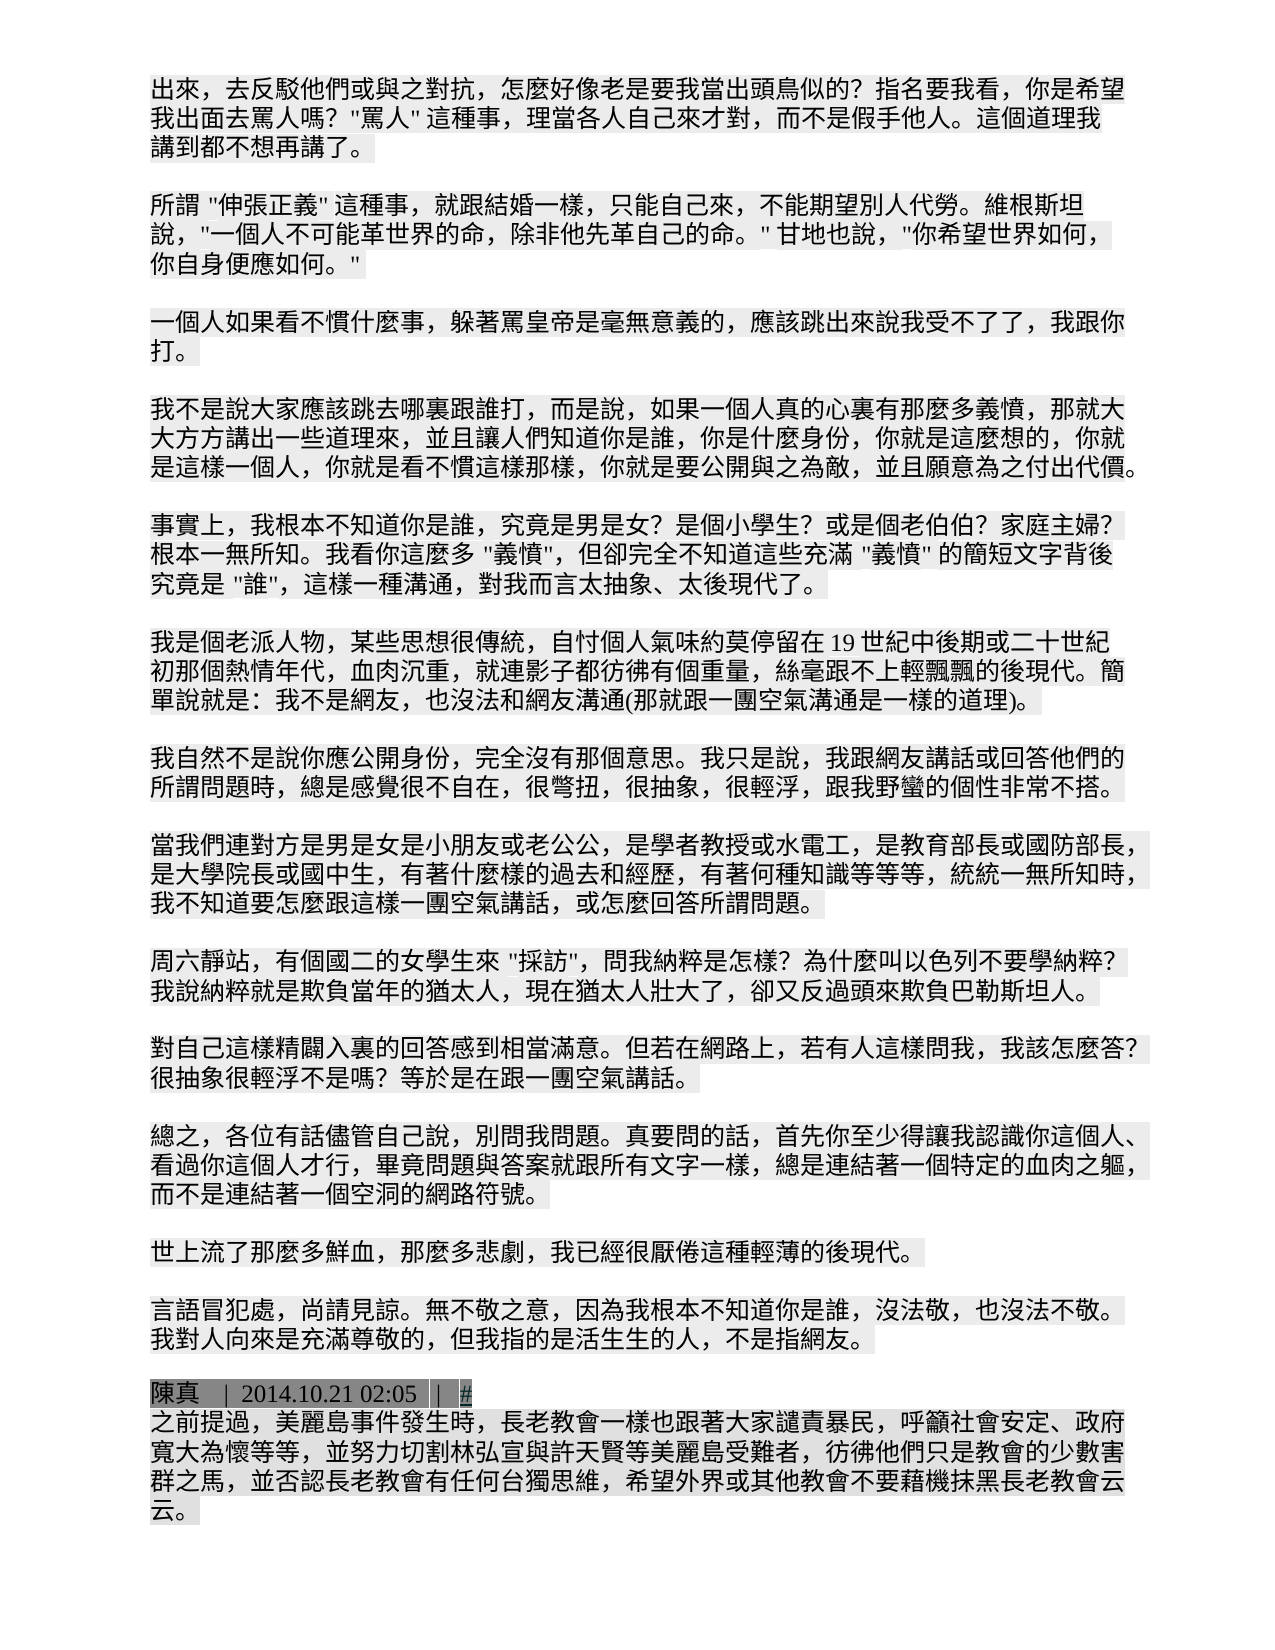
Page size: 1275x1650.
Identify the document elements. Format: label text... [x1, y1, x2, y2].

text 陳真 | 2014.10.21 02:05 | # [150, 1379, 1125, 1408]
text 之前提過，美麗島事件發生時，長老教會一樣也跟著大家譴責暴民，呼籲社會安定、政府寬大為懷等等，並努力切割林弘宣與許天賢等美麗島受難者，彷彿他們只是教會的少數害群之馬，並否認長老教會有任何台獨思維，希望外界或其他教會不要藉機抹黑長老教會云云。 在那個威權年代，幾乎所有人都是順民，這類行為若是發生在一般民間團體，倒也無可厚非，難以苛責。但長老教會不是信仰基督嗎？平常不是犧牲奉獻捨去世上生命的大道理講一堆嗎？一個宗教組織，理應在道德上走在所有人的前面；面對政治高壓，沉默已相當可鄙，何況落井下石。 後來，我在黨外雜誌工作。有一天，長老教會好像有什麼台語羅馬拼音的聖經被情治單位拿走(事件細節我忘了)，於是開始發飆，牧師上街抗議。我跟雜誌社長說，我想寫一篇文章 (後來因為心軟而沒寫)，談談教會在歷史上的道德表現；我說，教會從來都不是道德的領航者，更不用說身先士卒為世人上十字架，反倒是他們往往把別人給送上十字架，大多站在主流權勢的那一方。 長老教會自然也不例外。平常也從沒見他們膽敢批評政府，當自己被政府給小小侵犯了一下，就馬上講得好像天之將亡，國之將滅一般。 釋昭慧的反應及說法也給我這種感覺。她對文革式暴民的指控，我基本上都認同。可是，她是旅居外星球，今天才剛返回地球回到台灣嗎？這類文革在台灣至少存在十幾二十年了，她之前都不知道嗎？她所支持 (？)的一些偉大社運或什麼運的 (恕我不敢舉例)，更是法西斯；抹黑造謠，盡一切力量傷害異己；就連不表態不吭聲都不行，非常惡形惡狀，卑劣至極。 當然，釋昭慧或任何人都沒有義務非做什麼見義勇為犧牲小我的義舉不可，但她卻講得好像其所謂文革暴民只是現在才突然冒出來似的。 任何一個人，如果他真的厭惡不義，那就應該厭惡同一狀況下的所有不義，而不是只要與我的立場或主張相同者，我便對其不義視若無睹，而且還覺得這樣很正義；可當自己成為 "異己" 時，才來痛罵不義。 再說，慈濟大得跟太上皇一樣，勢力龐大到就像一個國家，一座皇朝，各方勢力(特別是政商財團)都努力想拉攏之；打從國民黨的白色恐怖時代便已如此，例如郝柏村當行政院長時，一方面打壓社運，說社運人士應以流氓治罪，同時頒發行政院所欽定的 "社會運動獎" 給慈濟，而且郝柏村還跟證嚴法師說他願意當慈濟永遠的志工，"上人" 有什麼事要做，儘管吩咐。 我要說的是，慈濟龐大到是根本不可能被抹黑的，自古已然，如今更是龐大；他隨時可以出來為自己澄清，維護名譽。就算被人像蚊子給叮一下，也根本傷不了一根汗毛。 但你我一般人面對法西斯暴民可完全不是這樣哦，你是完全沒有任何機會做任何澄清的，完完全全只能任人抹黑造謠侮辱或冒名製造事端或暴力人身侵犯乃至累及家人安危。 但是，釋昭慧卻把蚊子叮一般、不痛不癢的對於慈濟的所謂 "傷害"，講得好像多委屈似的，而且把慈濟之 "不反擊" 講得很神聖很偉大，好像什麼多麼了不起的菩薩心。這就讓人聽了很反感。 二十幾年前，在國民黨橫行囂張的年代，慈濟是完完全全站在法西斯當權者這一邊的，而且毫不掩飾。不但不掩飾，而且還非常主動頻頻為黨國發聲。於是我當時就甘冒大不韙，寫了一篇給自己惹來許多麻煩與痛苦的文章叫 "慈濟慈濟，不慈也不濟"，批評慈濟的各種反動言行，例如反對遊行示威、舉牌抗議等，反對勞工爭取各種權利例如爭取休假與基本薪資，證嚴 "上人" 還開示說：人活著就是要努力打拼，不要貪婪，不要想偷懶。 對於一切遊行示威，證嚴更是極為敵視。因此，慈濟醫院的醫護人員若想保有工作，必須簽下一紙切結書，保證絕不參與任何遊行示威 (國慶遊行或慶祝蔣公誕辰的遊行當然可以)，若有違背，一概開除。 講這些並不是要算舊帳，我只是想說：慈濟也好，或企圖把慈濟給神聖化的人也罷，理當回頭想清楚上述種種；別把調子唱太高，別佔了便宜又賣乖。 一個宗教團體，在道德上，就算不是身先士卒走在所有人的前面，也不應該總是走在所有人的最後面，卻把自己講得很偉大很委屈。哪來什麼 "千刀萬剮" ？對於巨大隆崇的慈濟而言，那只不過就像被蚊子叮一下；但慈濟過去與黨國沆瀣一氣、打壓異己的行徑，又豈止如此而已。 陳真 2014. 10. 21. ================ 釋昭慧嗆聲 要向反慈濟者算總帳 中時電子報作者： 胡清暉╱台北報導 2014年10月20日 頂新爛油事件引發全民抵制，由於頂新前董事長魏應充是慈濟人，外界質疑慈濟挺自家人，炮轟「佛心變黑心」。玄奘大學社科學院院長釋昭慧近日在臉書反擊，質疑「反慈濟者宛若文革時代的紅衛兵」，她昨晚受訪時表示，面對外界的惡毒批判，證嚴法師基於社會安定，願意吞下去，選擇原諒。 最近網路針對頂新的風暴出現反慈濟聲浪，質疑慈濟究竟站在眾生這邊？還是在黑心信徒那邊？也有公開信提及，對證嚴法師的冷處理態度，感到心寒。 釋昭慧前天下午拜會證嚴法師，她表示，證嚴法師面對外界千刀萬剮般的惡毒批判，依然雲淡風清，並且展現氣度，選擇原諒。釋昭慧說，她當面向證嚴法師分析，部分教會、財團有計畫的造謠並打擊慈濟，甚至已成立網軍，頂新爭議只是一個引爆點。 另外，釋昭慧也在臉書表示，眼見台灣社會，網路謠言篇篇惡毒，反慈濟者宛若文革時代的紅衛兵，隨時摩拳擦掌，我們這些「旁人」若再緘默下去，難保不會發生文革式「抄家滅族」的集體歇斯底里。她並打算向造謠誹謗慈濟者算個總帳。 不過，也有許多人力挺，感謝釋昭慧替慈濟、證嚴法師發聲，憂心台灣已漸進入低智商社會，彷彿上演文化大革命，食安事件不過是他們仇恨慈濟、惡意攻擊證嚴法師的幌子。 ============ 黑心油風波 釋昭慧：目標非滅頂而是消慈 NewTalk 新頭殼 2014年10月20日 翁嫆琄/台北報導 頂新集團引發黑心油事件，慈濟也遭輿論波及，繼週末在臉書替慈濟抱不平，將批評慈濟的民眾形容成文革「紅衛兵」後，玄奘大學社會科學院院長釋昭慧今(20)日再度在臉書發文，強調這次的批鬥目標不是「滅頂」，而是「消慈」與「仇佛」。 釋昭慧說，剛才又有人告知，有標題為「慈濟不可說的秘密」的LINE，突然間到處流竄，好多朋友都收到了。她質疑，這根本是一場有計畫、有策略、有陰謀的文革式批鬥。目標不是「滅頂」，而是「消慈」，還有「仇佛」。 她認為，那些謠言，真的已經嚴重影響著許許多多無辜第三者，他們是在不知覺間，被煽動起了對慈濟的厭惡與仇恨。「我最同情的是這些第三者，我指的紅衛兵，不是他們！」 釋昭慧也說，這種藏在暗處策動糾鬥慈濟的犯罪行為，業已嚴重影響台灣的社會安寧，真的不宜視作告訴乃論罪，因為證嚴法師原諒他們，不可能向他們提告。她表示，檢調單位真的應該介入調查了。 [150, 1408, 1125, 1554]
text Kevin, 我始終相信人如其文；一個人如何，他的 "作品" 便如何。如果有人覺得我的文字跟我的人有一絲絲不像，那只有一個可能，就是：他根本不了解我這個人，而且也不知道我在寫什麼；他只是自以為了解一個事實上純粹是他自己想像的陳真。 人既然如其文，我們便應 "以人廢言"；如果你對某個人不屑或沒興趣，那他寫什麼就根本不用去管它。我長這麼大，從來不曾主動浪費哪怕只是一秒鐘去閱讀任何我不看重或我沒興趣的人所寫的任何文字，除非我準備拿它來修理。 因此，你講的這篇文章，光看到作者名字，我自然就連一個字也不想看了。 但我不太明白，如果你看了什麼文章或看到什麼現象，看了很氣，何不就自己大大方方跳出來，去反駁他們或與之對抗，怎麼好像老是要我當出頭鳥似的？指名要我看，你是希望我出面去罵人嗎？"罵人" 這種事，理當各人自己來才對，而不是假手他人。這個道理我講到都不想再講了。 所謂 "伸張正義" 這種事，就跟結婚一樣，只能自己來，不能期望別人代勞。維根斯坦說，"一個人不可能革世界的命，除非他先革自己的命。" 甘地也說，"你希望世界如何，你自身便應如何。" 一個人如果看不慣什麼事，躲著罵皇帝是毫無意義的，應該跳出來說我受不了了，我跟你打。 我不是說大家應該跳去哪裏跟誰打，而是說，如果一個人真的心裏有那麼多義憤，那就大大方方講出一些道理來，並且讓人們知道你是誰，你是什麼身份，你就是這麼想的，你就是這樣一個人，你就是看不慣這樣那樣，你就是要公開與之為敵，並且願意為之付出代價。 事實上，我根本不知道你是誰，究竟是男是女？是個小學生？或是個老伯伯？家庭主婦？根本一無所知。我看你這麼多 "義憤"，但卻完全不知道這些充滿 "義憤" 的簡短文字背後究竟是 "誰"，這樣一種溝通，對我而言太抽象、太後現代了。 我是個老派人物，某些思想很傳統，自忖個人氣味約莫停留在19世紀中後期或二十世紀初那個熱情年代，血肉沉重，就連影子都彷彿有個重量，絲毫跟不上輕飄飄的後現代。簡單說就是：我不是網友，也沒法和網友溝通(那就跟一團空氣溝通是一樣的道理)。 我自然不是說你應公開身份，完全沒有那個意思。我只是說，我跟網友講話或回答他們的所謂問題時，總是感覺很不自在，很彆扭，很抽象，很輕浮，跟我野蠻的個性非常不搭。 當我們連對方是男是女是小朋友或老公公，是學者教授或水電工，是教育部長或國防部長，是大學院長或國中生，有著什麼樣的過去和經歷，有著何種知識等等等，統統一無所知時，我不知道要怎麼跟這樣一團空氣講話，或怎麼回答所謂問題。 周六靜站，有個國二的女學生來 "採訪"，問我納粹是怎樣？為什麼叫以色列不要學納粹？我說納粹就是欺負當年的猶太人，現在猶太人壯大了，卻又反過頭來欺負巴勒斯坦人。 對自己這樣精闢入裏的回答感到相當滿意。但若在網路上，若有人這樣問我，我該怎麼答？很抽象很輕浮不是嗎？等於是在跟一團空氣講話。 總之，各位有話儘管自己說，別問我問題。真要問的話，首先你至少得讓我認識你這個人、看過你這個人才行，畢竟問題與答案就跟所有文字一樣，總是連結著一個特定的血肉之軀，而不是連結著一個空洞的網路符號。 世上流了那麼多鮮血，那麼多悲劇，我已經很厭倦這種輕薄的後現代。 言語冒犯處，尚請見諒。無不敬之意，因為我根本不知道你是誰，沒法敬，也沒法不敬。我對人向來是充滿尊敬的，但我指的是活生生的人，不是指網友。 [150, 75, 1125, 1354]
